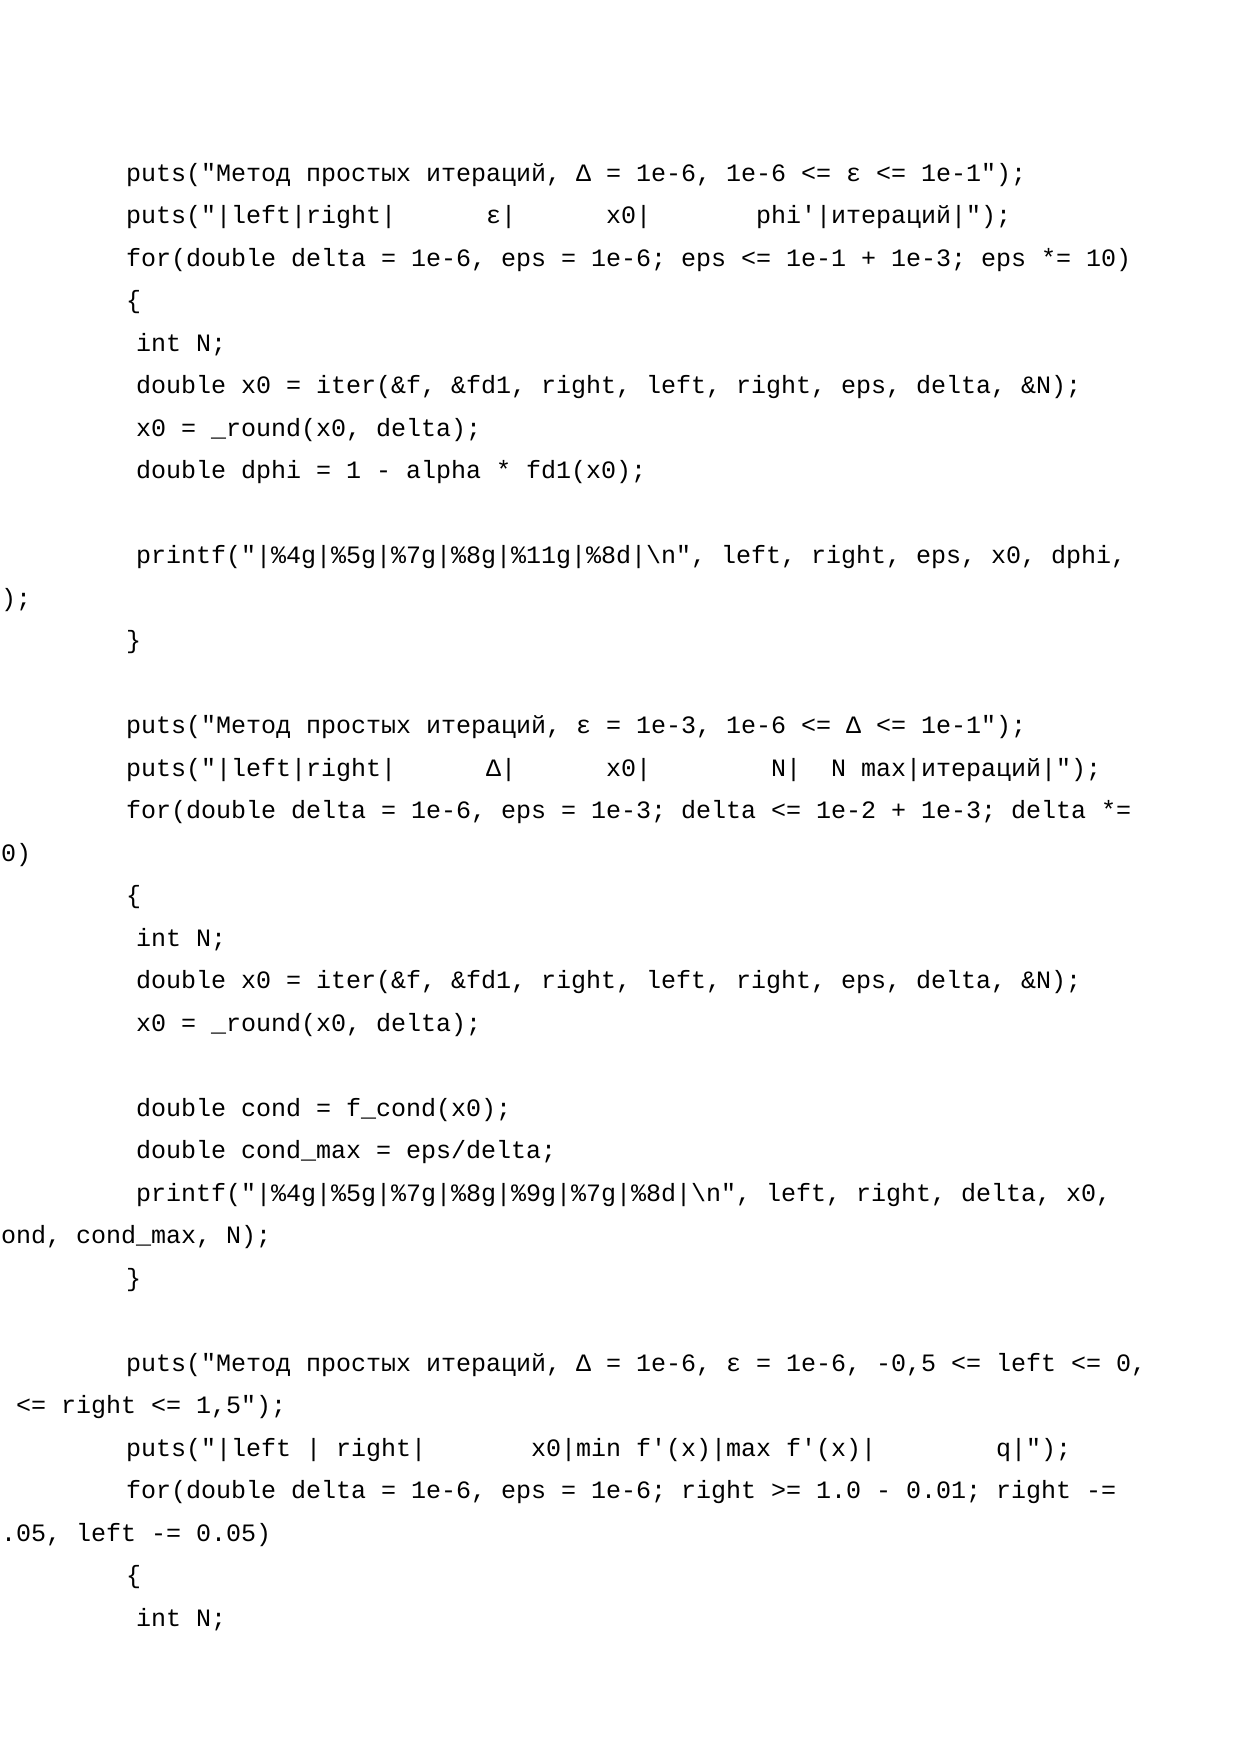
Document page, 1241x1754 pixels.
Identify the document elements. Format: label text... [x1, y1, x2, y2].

text double dphi = 1 - alpha * fd1(x0); [0, 458, 1152, 486]
text double x0 = iter(&f, &fd1, right, left, right, eps, delta, &N); [0, 373, 1152, 401]
text x0 = _round(x0, delta); [0, 1011, 1152, 1039]
text { [0, 288, 1152, 316]
text puts("Метод простых итераций, Δ = 1e-6, ε = 1e-6, -0,5 <= left <= 0, 1 <= right <= 1,5"); [0, 1351, 1152, 1421]
text puts("Метод простых итераций, Δ = 1e-6, 1e-6 <= ε <= 1e-1"); [0, 161, 1152, 189]
text double cond_max = eps/delta; [0, 1138, 1152, 1166]
text int N; [0, 1606, 1152, 1634]
text { [0, 1563, 1152, 1591]
text int N; [0, 926, 1152, 954]
text } [0, 628, 1152, 656]
text double cond = f_cond(x0); [0, 1096, 1152, 1124]
text double x0 = iter(&f, &fd1, right, left, right, eps, delta, &N); [0, 968, 1152, 996]
text { [0, 883, 1152, 911]
text for(double delta = 1e-6, eps = 1e-6; right >= 1.0 - 0.01; right -= 0.05, left -= 0.05) [0, 1478, 1152, 1549]
text for(double delta = 1e-6, eps = 1e-6; eps <= 1e-1 + 1e-3; eps *= 10) [0, 246, 1152, 274]
text puts("Метод простых итераций, ε = 1e-3, 1e-6 <= Δ <= 1e-1"); [0, 713, 1152, 741]
text int N; [0, 331, 1152, 359]
text printf("|%4g|%5g|%7g|%8g|%11g|%8d|\n", left, right, eps, x0, dphi, N); [0, 543, 1152, 614]
text puts("|left|right| ε| x0| phi'|итераций|"); [0, 203, 1152, 231]
text puts("|left | right| x0|min f'(x)|max f'(x)| q|"); [0, 1436, 1152, 1464]
text printf("|%4g|%5g|%7g|%8g|%9g|%7g|%8d|\n", left, right, delta, x0, cond, cond_max, N); [0, 1181, 1152, 1251]
text for(double delta = 1e-6, eps = 1e-3; delta <= 1e-2 + 1e-3; delta *= 10) [0, 798, 1152, 869]
text } [0, 1266, 1152, 1294]
text x0 = _round(x0, delta); [0, 416, 1152, 444]
text puts("|left|right| Δ| x0| N| N max|итераций|"); [0, 756, 1152, 784]
